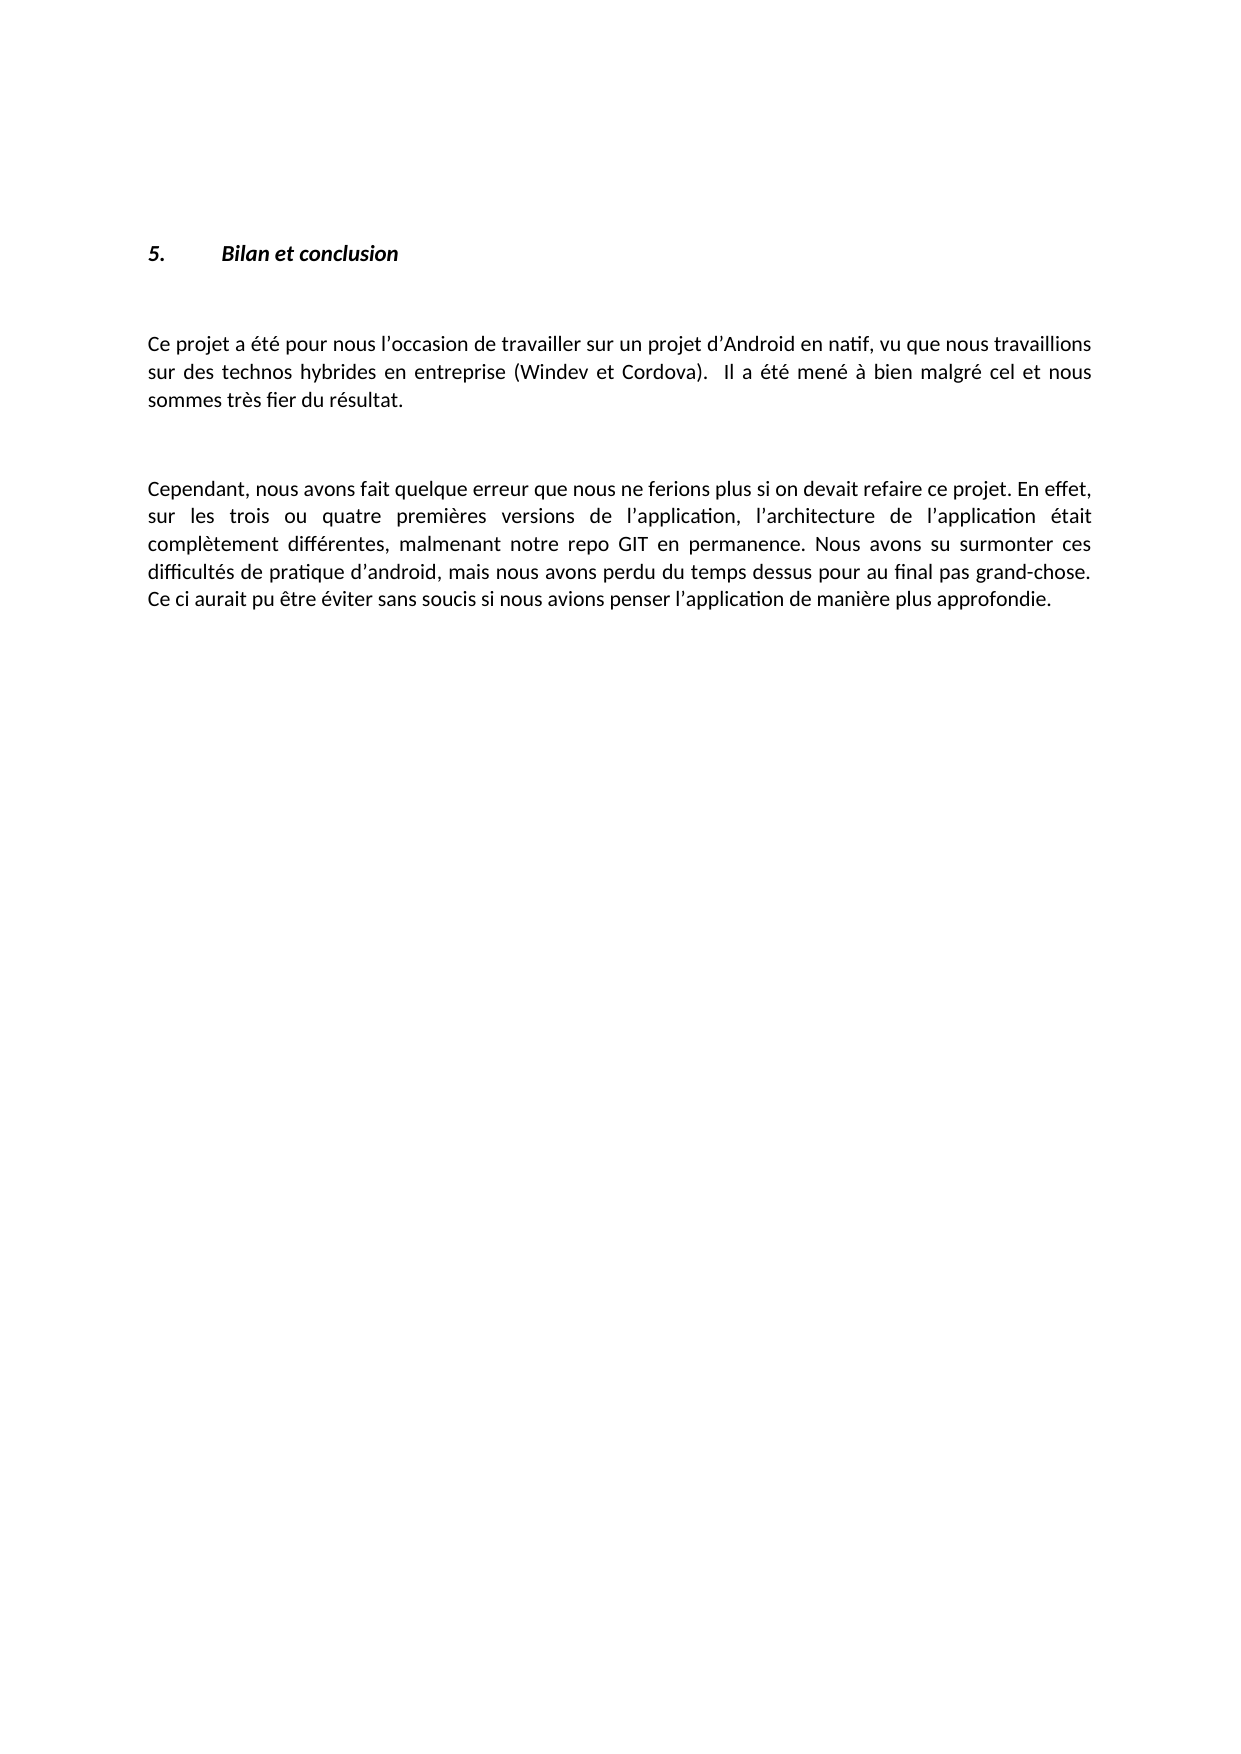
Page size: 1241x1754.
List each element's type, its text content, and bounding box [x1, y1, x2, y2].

text Ce projet a été pour nous l’occasion de travailler sur un projet d’Android en natif, vu que nous travaillions sur des technos hybrides en entreprise (Windev et Cordova). Il a été mené à bien malgré cel et nous sommes très fier du résultat. [148, 331, 1093, 413]
text 5. Bilan et conclusion [148, 239, 1093, 267]
text Cependant, nous avons fait quelque erreur que nous ne ferions plus si on devait refaire ce projet. En effet, sur les trois ou quatre premières versions de l’application, l’architecture de l’application était complètement différentes, malmenant notre repo GIT en permanence. Nous avons su surmonter ces difficultés de pratique d’android, mais nous avons perdu du temps dessus pour au final pas grand-chose. Ce ci aurait pu être éviter sans soucis si nous avions penser l’application de manière plus approfondie. [148, 475, 1093, 612]
